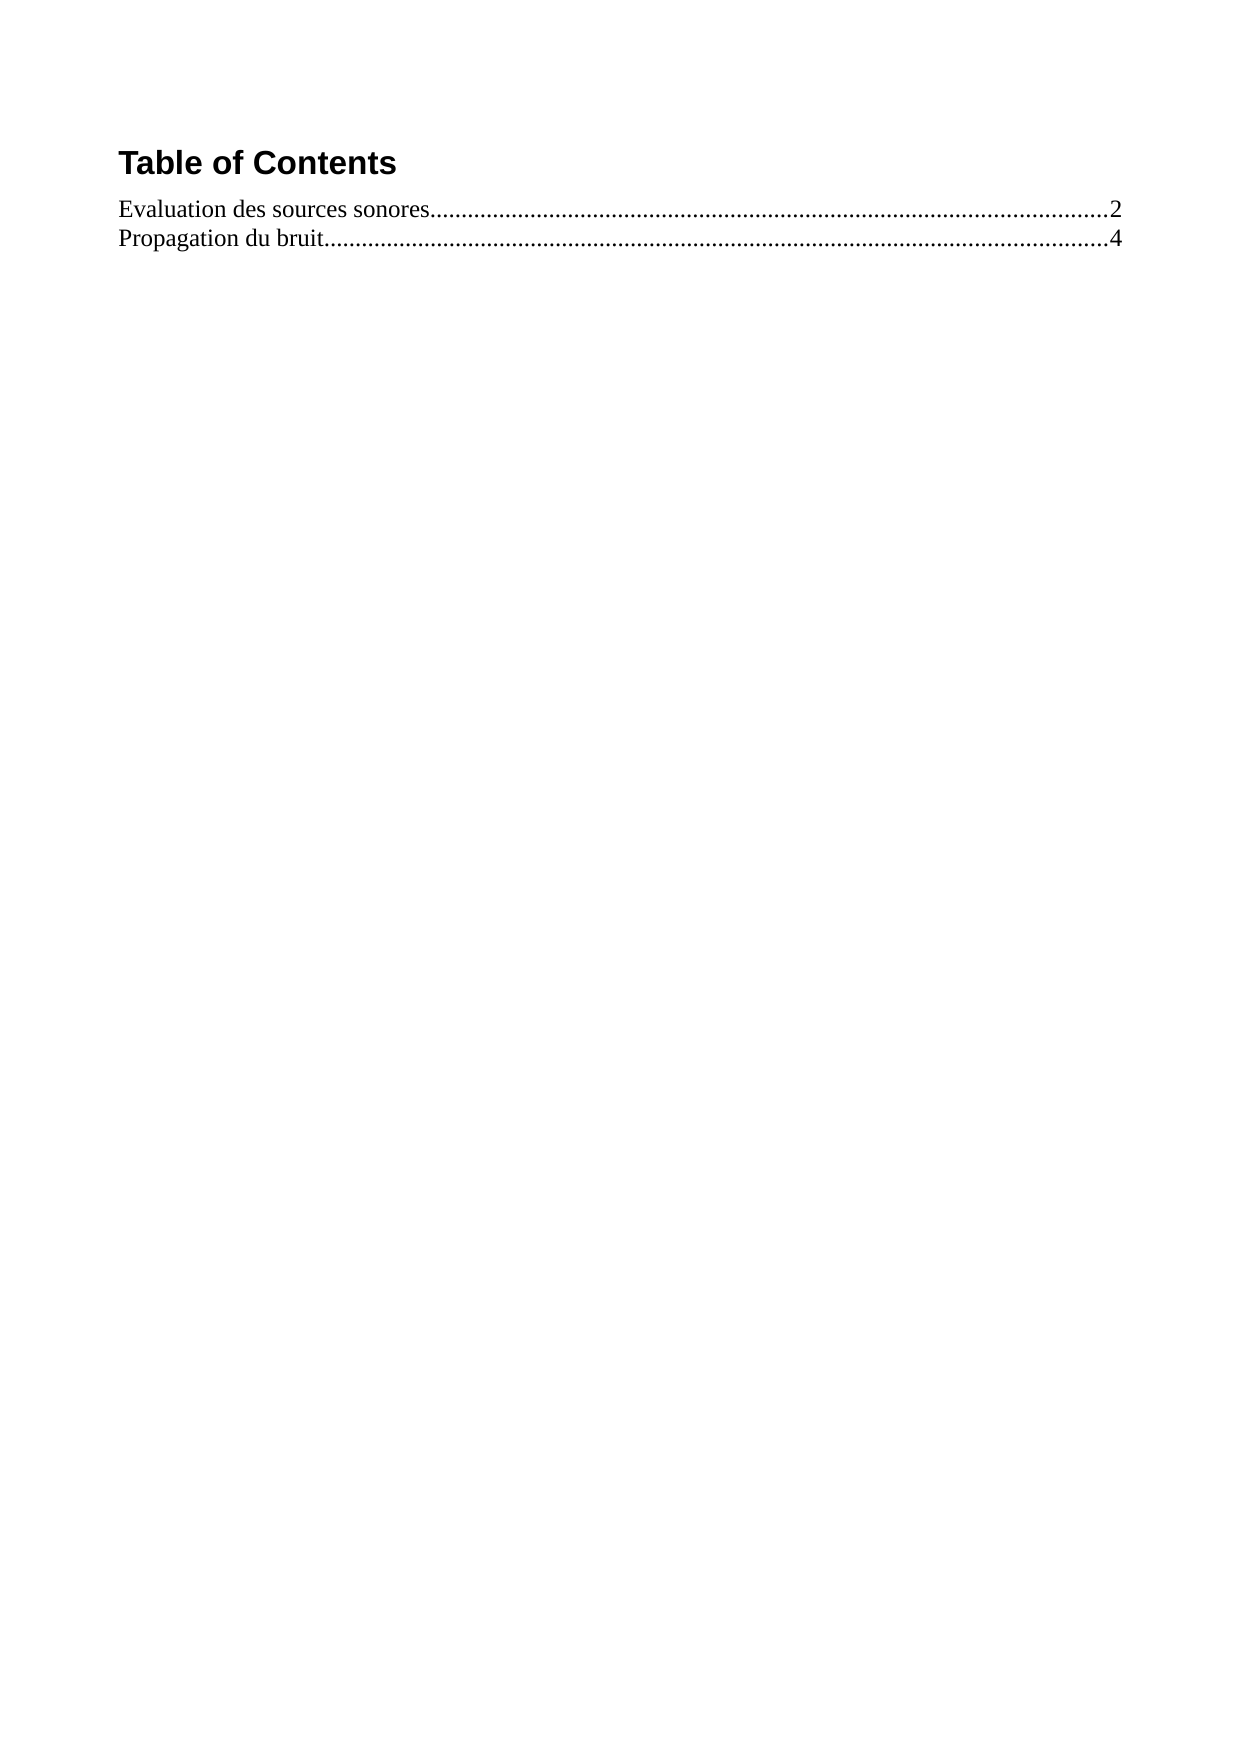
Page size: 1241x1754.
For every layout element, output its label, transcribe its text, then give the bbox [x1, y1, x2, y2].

text Evaluation des sources sonores 2 [118, 194, 1122, 223]
subtitle Table of Contents [118, 143, 1122, 182]
text Propagation du bruit 4 [118, 223, 1122, 252]
